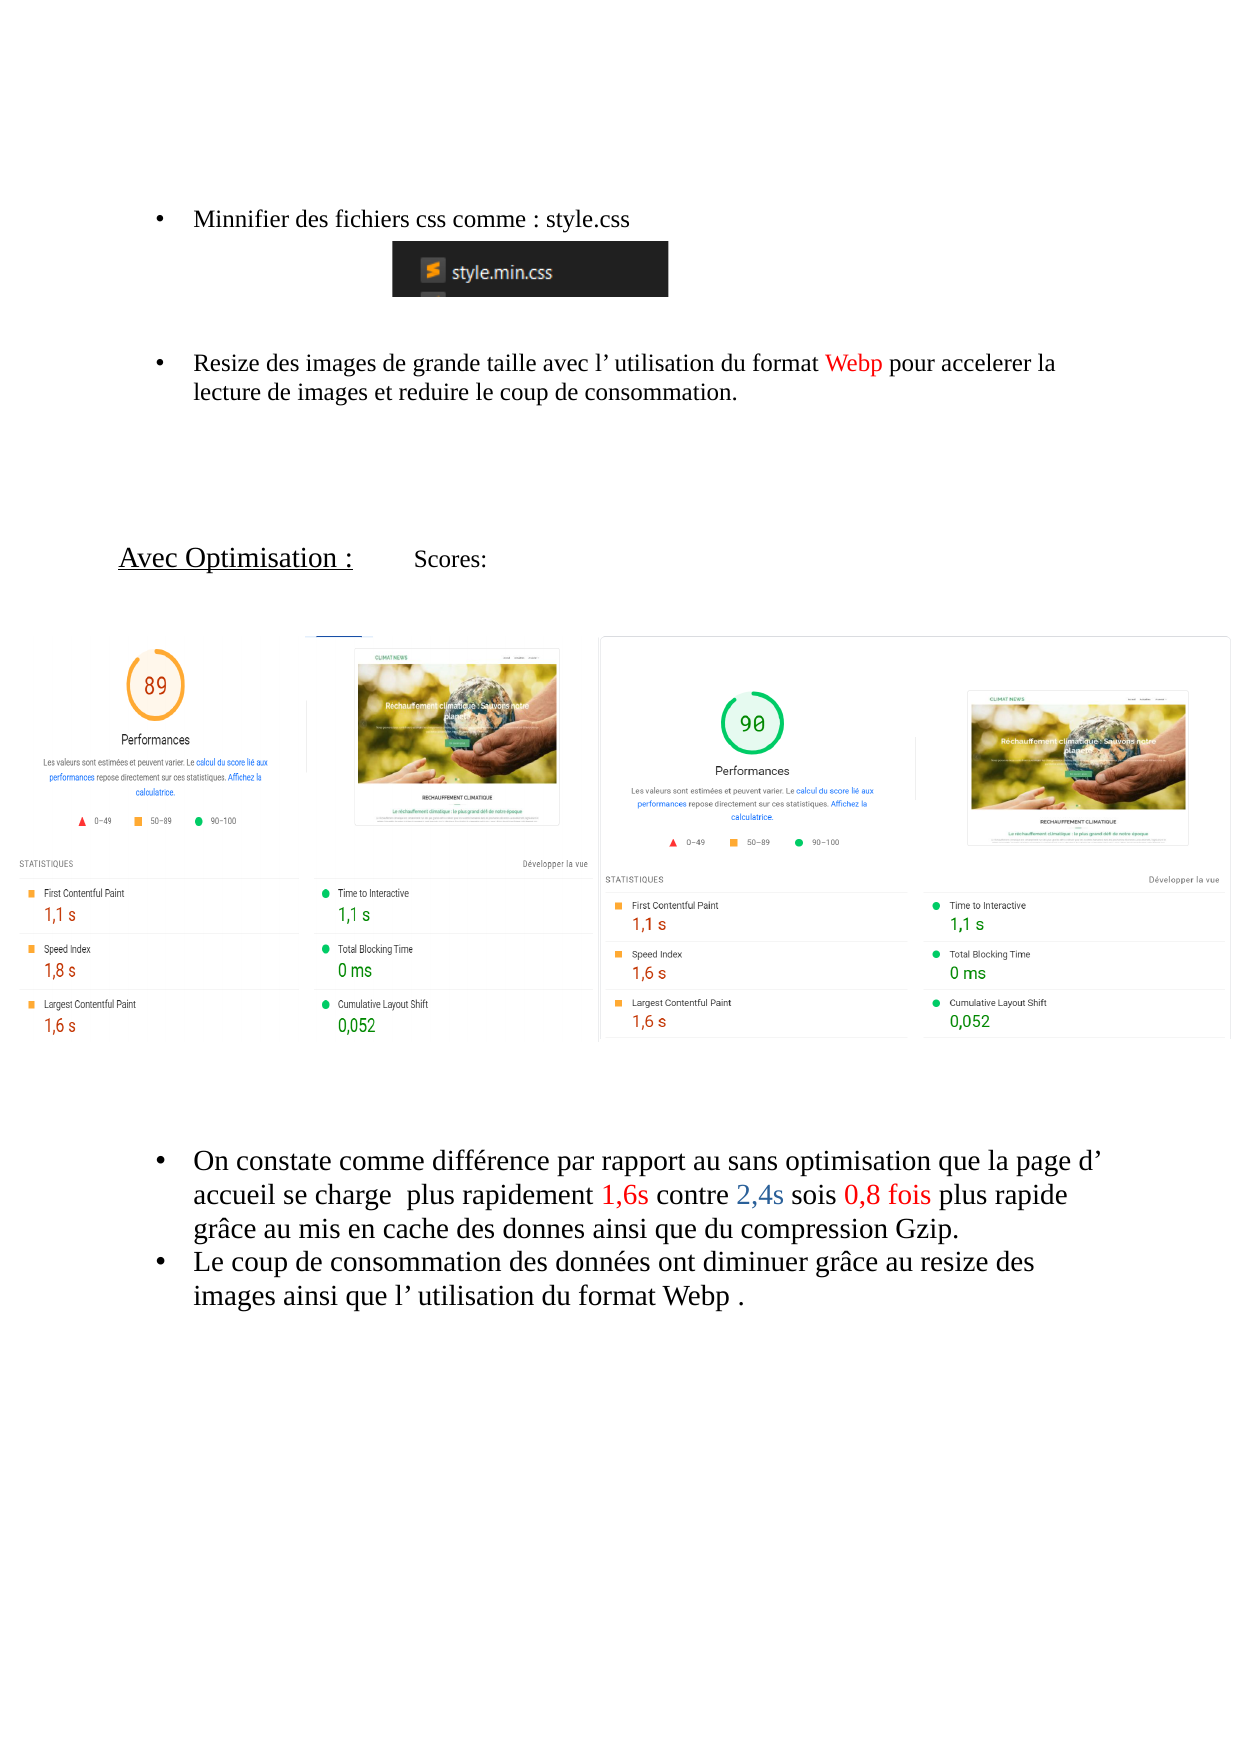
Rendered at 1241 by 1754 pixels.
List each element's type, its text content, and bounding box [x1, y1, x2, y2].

list Le coup de consommation des données ont diminuer grâce au resize des images ainsi que l’ utilisation du format Webp . [156, 1244, 1122, 1311]
list Resize des images de grande taille avec l’ utilisation du format Webp pour accelerer la lecture de images et reduire le coup de consommation. [156, 348, 1122, 406]
list Minnifier des fichiers css comme : style.css [156, 204, 1122, 233]
text Avec Optimisation : Scores: [118, 540, 1122, 573]
picture [392, 241, 669, 297]
picture [15, 636, 1232, 1042]
list On constate comme différence par rapport au sans optimisation que la page d’ accueil se charge plus rapidement 1,6s contre 2,4s sois 0,8 fois plus rapide grâce au mis en cache des donnes ainsi que du compression Gzip. [156, 1143, 1122, 1244]
